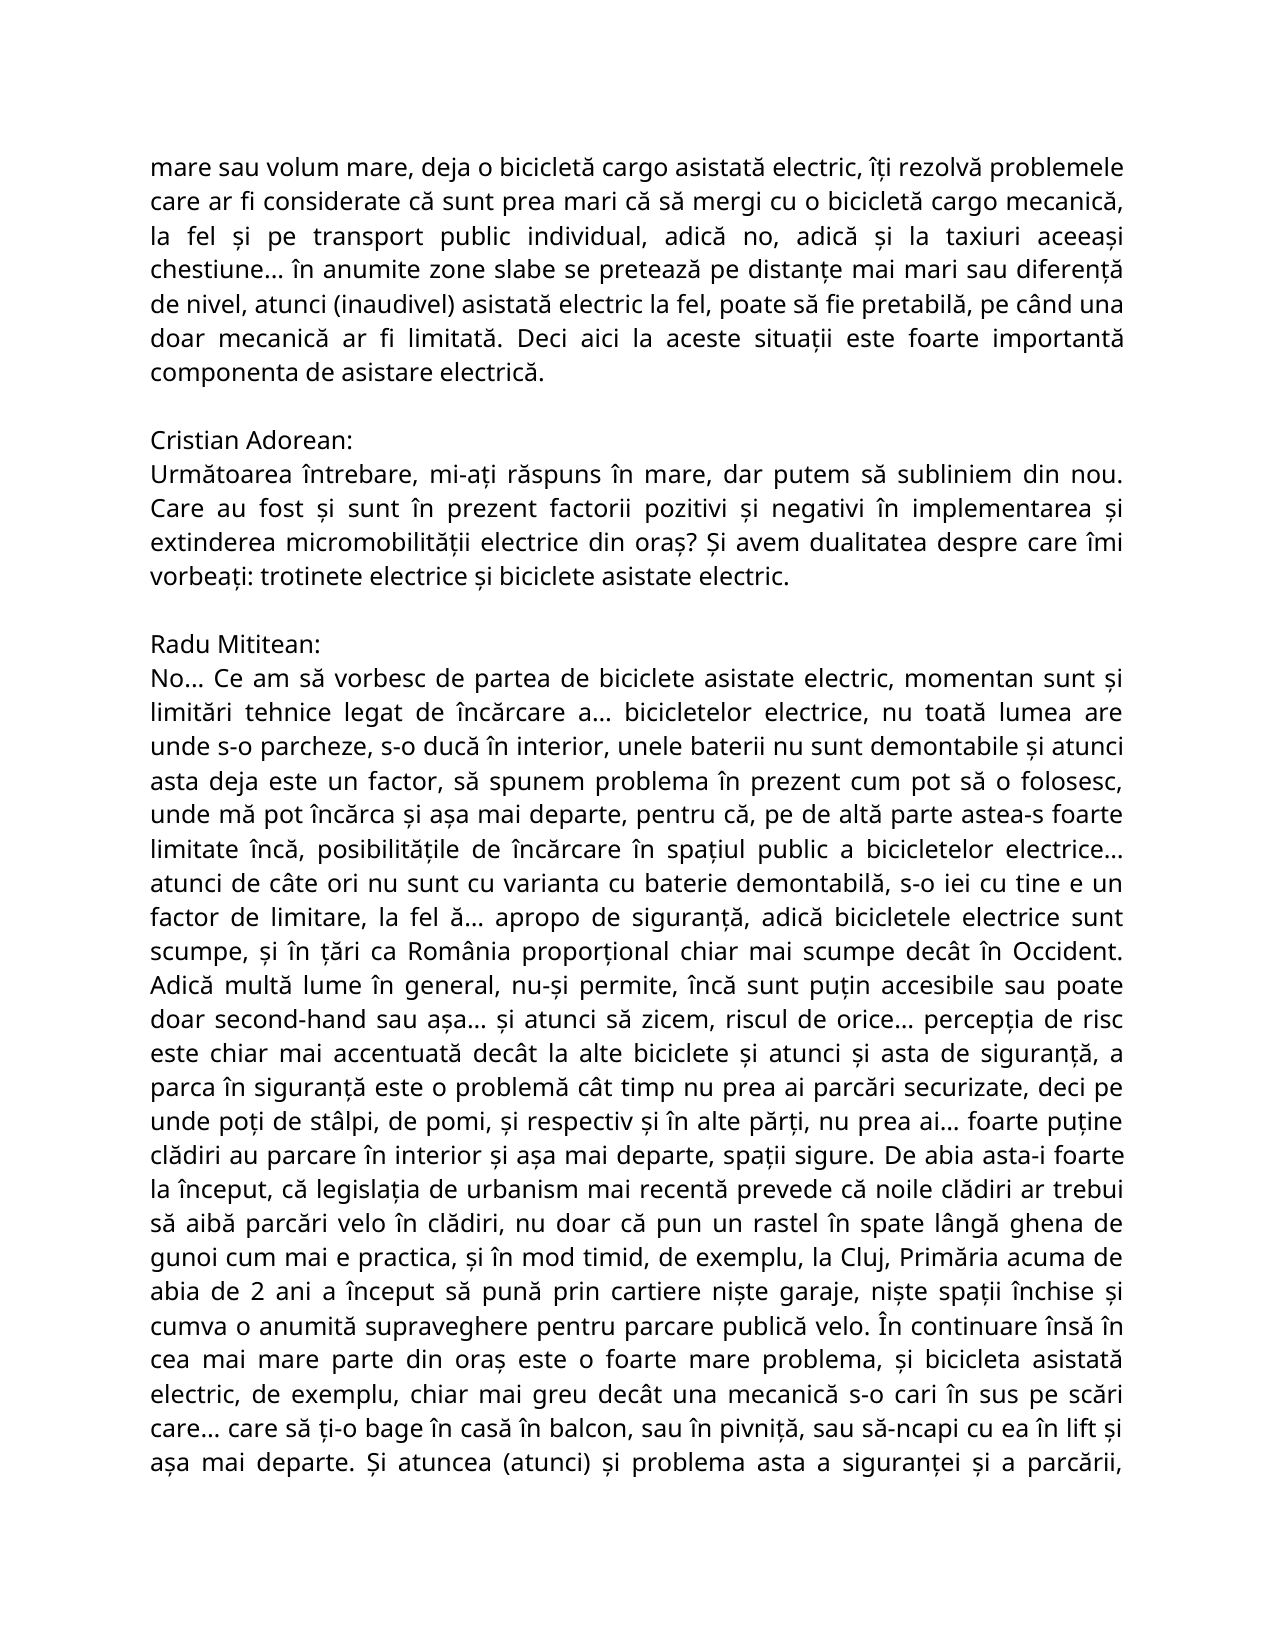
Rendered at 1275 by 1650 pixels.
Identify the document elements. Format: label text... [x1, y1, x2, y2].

text No... Ce am să vorbesc de partea de biciclete asistate electric, momentan sunt și limitări tehnice legat de încărcare a… bicicletelor electrice, nu toată lumea are unde s-o parcheze, s-o ducă în interior, unele baterii nu sunt demontabile și atunci asta deja este un factor, să spunem problema în prezent cum pot să o folosesc, unde mă pot încărca și așa mai departe, pentru că, pe de altă parte astea-s foarte limitate încă, posibilitățile de încărcare în spațiul public a bicicletelor electrice… atunci de câte ori nu sunt cu varianta cu baterie demontabilă, s-o iei cu tine e un factor de limitare, la fel ă… apropo de siguranță, adică bicicletele electrice sunt scumpe, și în țări ca România proporțional chiar mai scumpe decât în Occident. Adică multă lume în general, nu-și permite, încă sunt puțin accesibile sau poate doar second-hand sau așa… și atunci să zicem, riscul de orice… percepția de risc este chiar mai accentuată decât la alte biciclete și atunci și asta de siguranță, a parca în siguranță este o problemă cât timp nu prea ai parcări securizate, deci pe unde poți de stâlpi, de pomi, și respectiv și în alte părți, nu prea ai… foarte puține clădiri au parcare în interior și așa mai departe, spații sigure. De abia asta-i foarte la început, că legislația de urbanism mai recentă prevede că noile clădiri ar trebui să aibă parcări velo în clădiri, nu doar că pun un rastel în spate lângă ghena de gunoi cum mai e practica, și în mod timid, de exemplu, la Cluj, Primăria acuma de abia de 2 ani a început să pună prin cartiere niște garaje, niște spații închise și cumva o anumită supraveghere pentru parcare publică velo. În continuare însă în cea mai mare parte din oraș este o foarte mare problema, și bicicleta asistată electric, de exemplu, chiar mai greu decât una mecanică s-o cari în sus pe scări care… care să ți-o bage în casă în balcon, sau în pivniță, sau să-ncapi cu ea în lift și așa mai departe. Și atuncea (atunci) și problema asta a siguranței și a parcării, [150, 661, 1125, 1478]
text Următoarea întrebare, mi-ați răspuns în mare, dar putem să subliniem din nou. Care au fost și sunt în prezent factorii pozitivi și negativi în implementarea și extinderea micromobilității electrice din oraș? Și avem dualitatea despre care îmi vorbeați: trotinete electrice și biciclete asistate electric. [150, 457, 1125, 593]
text Cristian Adorean: [150, 422, 1125, 457]
text mare sau volum mare, deja o bicicletă cargo asistată electric, îți rezolvă problemele care ar fi considerate că sunt prea mari că să mergi cu o bicicletă cargo mecanică, la fel și pe transport public individual, adică no, adică și la taxiuri aceeași chestiune... în anumite zone slabe se pretează pe distanțe mai mari sau diferență de nivel, atunci (inaudivel) asistată electric la fel, poate să fie pretabilă, pe când una doar mecanică ar fi limitată. Deci aici la aceste situații este foarte importantă componenta de asistare electrică. [150, 150, 1125, 388]
text Radu Mititean: [150, 627, 1125, 661]
